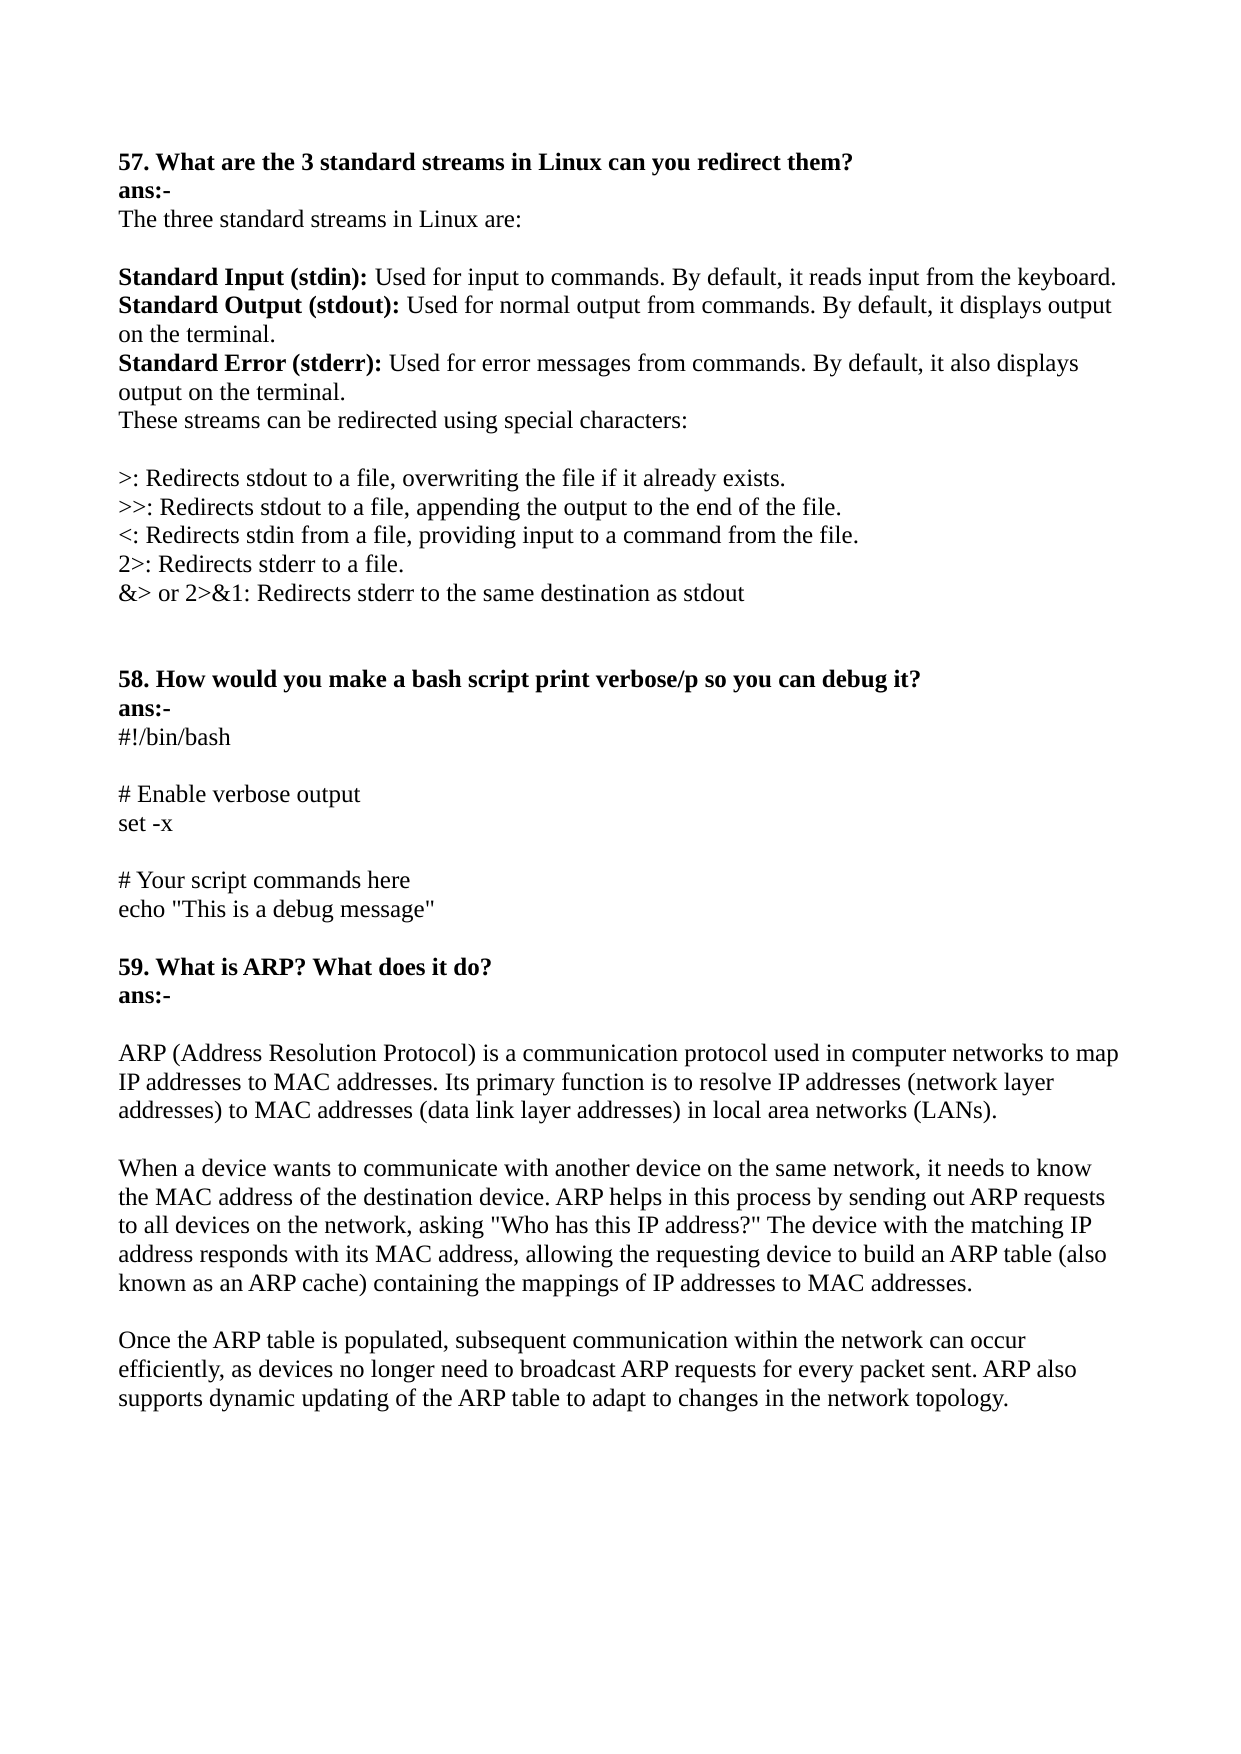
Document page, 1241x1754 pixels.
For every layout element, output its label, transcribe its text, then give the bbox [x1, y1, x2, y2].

text Once the ARP table is populated, subsequent communication within the network can occur efficiently, as devices no longer need to broadcast ARP requests for every packet sent. ARP also supports dynamic updating of the ARP table to adapt to changes in the network topology. [118, 1326, 1122, 1412]
text The three standard streams in Linux are: [118, 204, 1122, 233]
text 2>: Redirects stderr to a file. [118, 549, 1122, 578]
text 57. What are the 3 standard streams in Linux can you redirect them? [118, 147, 1122, 176]
text echo "This is a debug message" [118, 894, 1122, 923]
text >: Redirects stdout to a file, overwriting the file if it already exists. [118, 463, 1122, 492]
text ARP (Address Resolution Protocol) is a communication protocol used in computer networks to map IP addresses to MAC addresses. Its primary function is to resolve IP addresses (network layer addresses) to MAC addresses (data link layer addresses) in local area networks (LANs). [118, 1038, 1122, 1124]
text When a device wants to communicate with another device on the same network, it needs to know the MAC address of the destination device. ARP helps in this process by sending out ARP requests to all devices on the network, asking "Who has this IP address?" The device with the matching IP address responds with its MAC address, allowing the requesting device to build an ARP table (also known as an ARP cache) containing the mappings of IP addresses to MAC addresses. [118, 1153, 1122, 1297]
text >>: Redirects stdout to a file, appending the output to the end of the file. [118, 492, 1122, 521]
text Standard Input (stdin): Used for input to commands. By default, it reads input from the keyboard. [118, 262, 1122, 291]
text These streams can be redirected using special characters: [118, 406, 1122, 434]
text # Your script commands here [118, 866, 1122, 894]
text 59. What is ARP? What does it do? [118, 952, 1122, 981]
text set -x [118, 808, 1122, 837]
text 58. How would you make a bash script print verbose/p so you can debug it? [118, 664, 1122, 693]
text ans:- [118, 981, 1122, 1009]
text <: Redirects stdin from a file, providing input to a command from the file. [118, 521, 1122, 549]
text Standard Output (stdout): Used for normal output from commands. By default, it displays output on the terminal. [118, 291, 1122, 348]
text ans:- [118, 176, 1122, 204]
text Standard Error (stderr): Used for error messages from commands. By default, it also displays output on the terminal. [118, 348, 1122, 406]
text #!/bin/bash [118, 722, 1122, 751]
text # Enable verbose output [118, 779, 1122, 808]
text ans:- [118, 693, 1122, 722]
text &> or 2>&1: Redirects stderr to the same destination as stdout [118, 578, 1122, 607]
